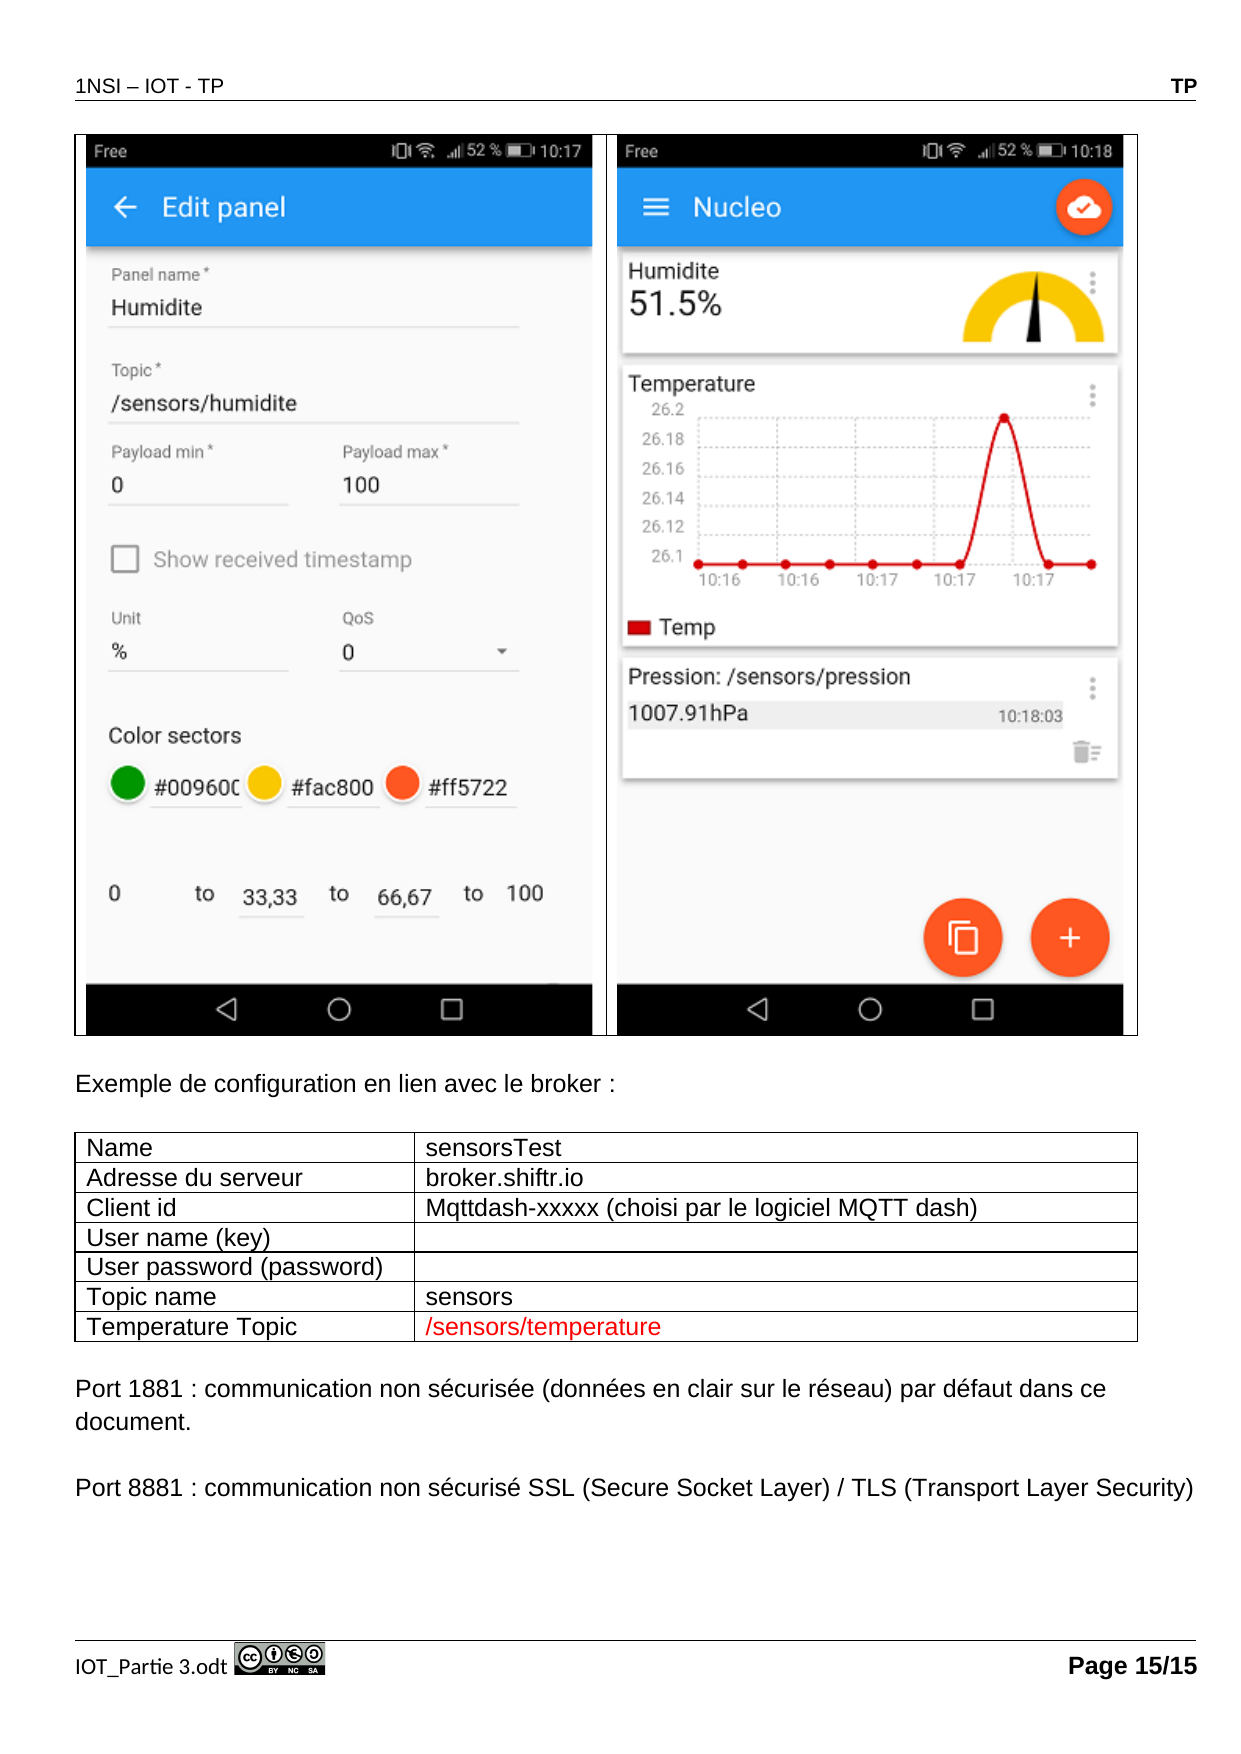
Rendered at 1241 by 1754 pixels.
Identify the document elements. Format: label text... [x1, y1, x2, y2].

table_cell Adresse du serveur [76, 1163, 414, 1192]
text Port 8881 : communication non sécurisé SSL (Secure Socket Layer) / TLS (Transport Layer Security) [75, 1473, 1196, 1502]
table_header [76, 135, 86, 1035]
table_header sensorsTest [415, 1133, 1137, 1162]
table_cell User password (password) [76, 1253, 414, 1281]
table_cell [415, 1253, 1137, 1281]
picture [234, 1642, 325, 1675]
table_cell Mqttdash-xxxxx (choisi par le logiciel MQTT dash) [415, 1193, 1137, 1222]
table_header [593, 135, 606, 1035]
table_cell sensors [415, 1282, 1137, 1311]
table_cell User name (key) [76, 1223, 414, 1251]
table_cell broker.shiftr.io [415, 1163, 1137, 1192]
table_cell [415, 1223, 1137, 1251]
table_cell Client id [76, 1193, 414, 1222]
table_header [1124, 135, 1137, 1035]
table_cell Topic name [76, 1282, 414, 1311]
text Port 1881 : communication non sécurisée (données en clair sur le réseau) par défaut dans ce document. [75, 1374, 1196, 1436]
table_header Name [76, 1133, 414, 1162]
table_header [607, 135, 617, 1035]
table_cell /sensors/temperature [415, 1312, 1137, 1341]
text Exemple de configuration en lien avec le broker : [75, 1069, 1196, 1098]
table_cell Temperature Topic [76, 1312, 414, 1341]
